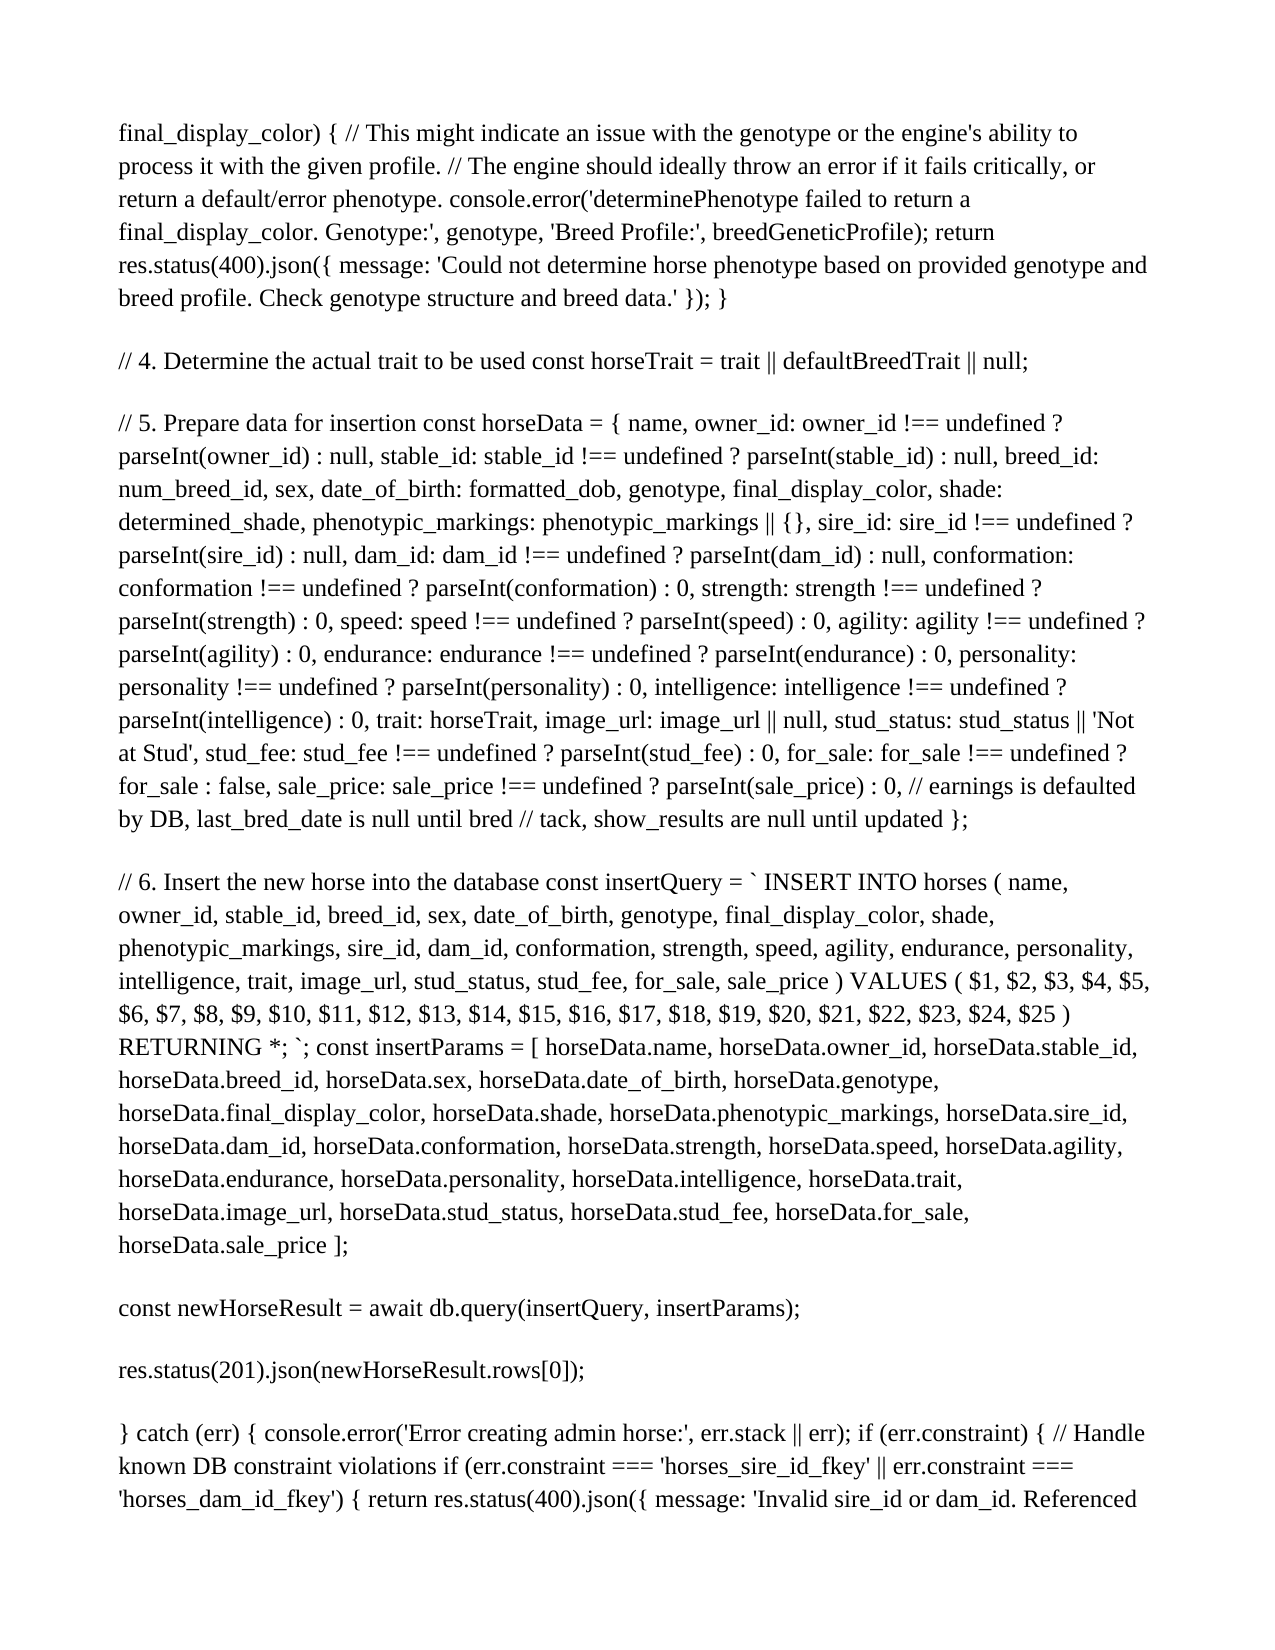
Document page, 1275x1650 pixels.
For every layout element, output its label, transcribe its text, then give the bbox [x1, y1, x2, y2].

text res.status(201).json(newHorseResult.rows[0]); [118, 1355, 1157, 1384]
text } catch (err) { console.error('Error creating admin horse:', err.stack || err); if (err.constraint) { // Handle known DB constraint violations if (err.constraint === 'horses_sire_id_fkey' || err.constraint === 'horses_dam_id_fkey') { return res.status(400).json({ message: 'Invalid sire_id or dam_id. Referenced [118, 1418, 1157, 1512]
text final_display_color) { // This might indicate an issue with the genotype or the engine's ability to process it with the given profile. // The engine should ideally throw an error if it fails critically, or return a default/error phenotype. console.error('determinePhenotype failed to return a final_display_color. Genotype:', genotype, 'Breed Profile:', breedGeneticProfile); return res.status(400).json({ message: 'Could not determine horse phenotype based on provided genotype and breed profile. Check genotype structure and breed data.' }); } [118, 118, 1157, 312]
text // 5. Prepare data for insertion const horseData = { name, owner_id: owner_id !== undefined ? parseInt(owner_id) : null, stable_id: stable_id !== undefined ? parseInt(stable_id) : null, breed_id: num_breed_id, sex, date_of_birth: formatted_dob, genotype, final_display_color, shade: determined_shade, phenotypic_markings: phenotypic_markings || {}, sire_id: sire_id !== undefined ? parseInt(sire_id) : null, dam_id: dam_id !== undefined ? parseInt(dam_id) : null, conformation: conformation !== undefined ? parseInt(conformation) : 0, strength: strength !== undefined ? parseInt(strength) : 0, speed: speed !== undefined ? parseInt(speed) : 0, agility: agility !== undefined ? parseInt(agility) : 0, endurance: endurance !== undefined ? parseInt(endurance) : 0, personality: personality !== undefined ? parseInt(personality) : 0, intelligence: intelligence !== undefined ? parseInt(intelligence) : 0, trait: horseTrait, image_url: image_url || null, stud_status: stud_status || 'Not at Stud', stud_fee: stud_fee !== undefined ? parseInt(stud_fee) : 0, for_sale: for_sale !== undefined ? for_sale : false, sale_price: sale_price !== undefined ? parseInt(sale_price) : 0, // earnings is defaulted by DB, last_bred_date is null until bred // tack, show_results are null until updated }; [118, 408, 1157, 833]
text // 6. Insert the new horse into the database const insertQuery = ` INSERT INTO horses ( name, owner_id, stable_id, breed_id, sex, date_of_birth, genotype, final_display_color, shade, phenotypic_markings, sire_id, dam_id, conformation, strength, speed, agility, endurance, personality, intelligence, trait, image_url, stud_status, stud_fee, for_sale, sale_price ) VALUES ( $1, $2, $3, $4, $5, $6, $7, $8, $9, $10, $11, $12, $13, $14, $15, $16, $17, $18, $19, $20, $21, $22, $23, $24, $25 ) RETURNING *; `; const insertParams = [ horseData.name, horseData.owner_id, horseData.stable_id, horseData.breed_id, horseData.sex, horseData.date_of_birth, horseData.genotype, horseData.final_display_color, horseData.shade, horseData.phenotypic_markings, horseData.sire_id, horseData.dam_id, horseData.conformation, horseData.strength, horseData.speed, horseData.agility, horseData.endurance, horseData.personality, horseData.intelligence, horseData.trait, horseData.image_url, horseData.stud_status, horseData.stud_fee, horseData.for_sale, horseData.sale_price ]; [118, 867, 1157, 1259]
text // 4. Determine the actual trait to be used const horseTrait = trait || defaultBreedTrait || null; [118, 346, 1157, 374]
text const newHorseResult = await db.query(insertQuery, insertParams); [118, 1293, 1157, 1321]
